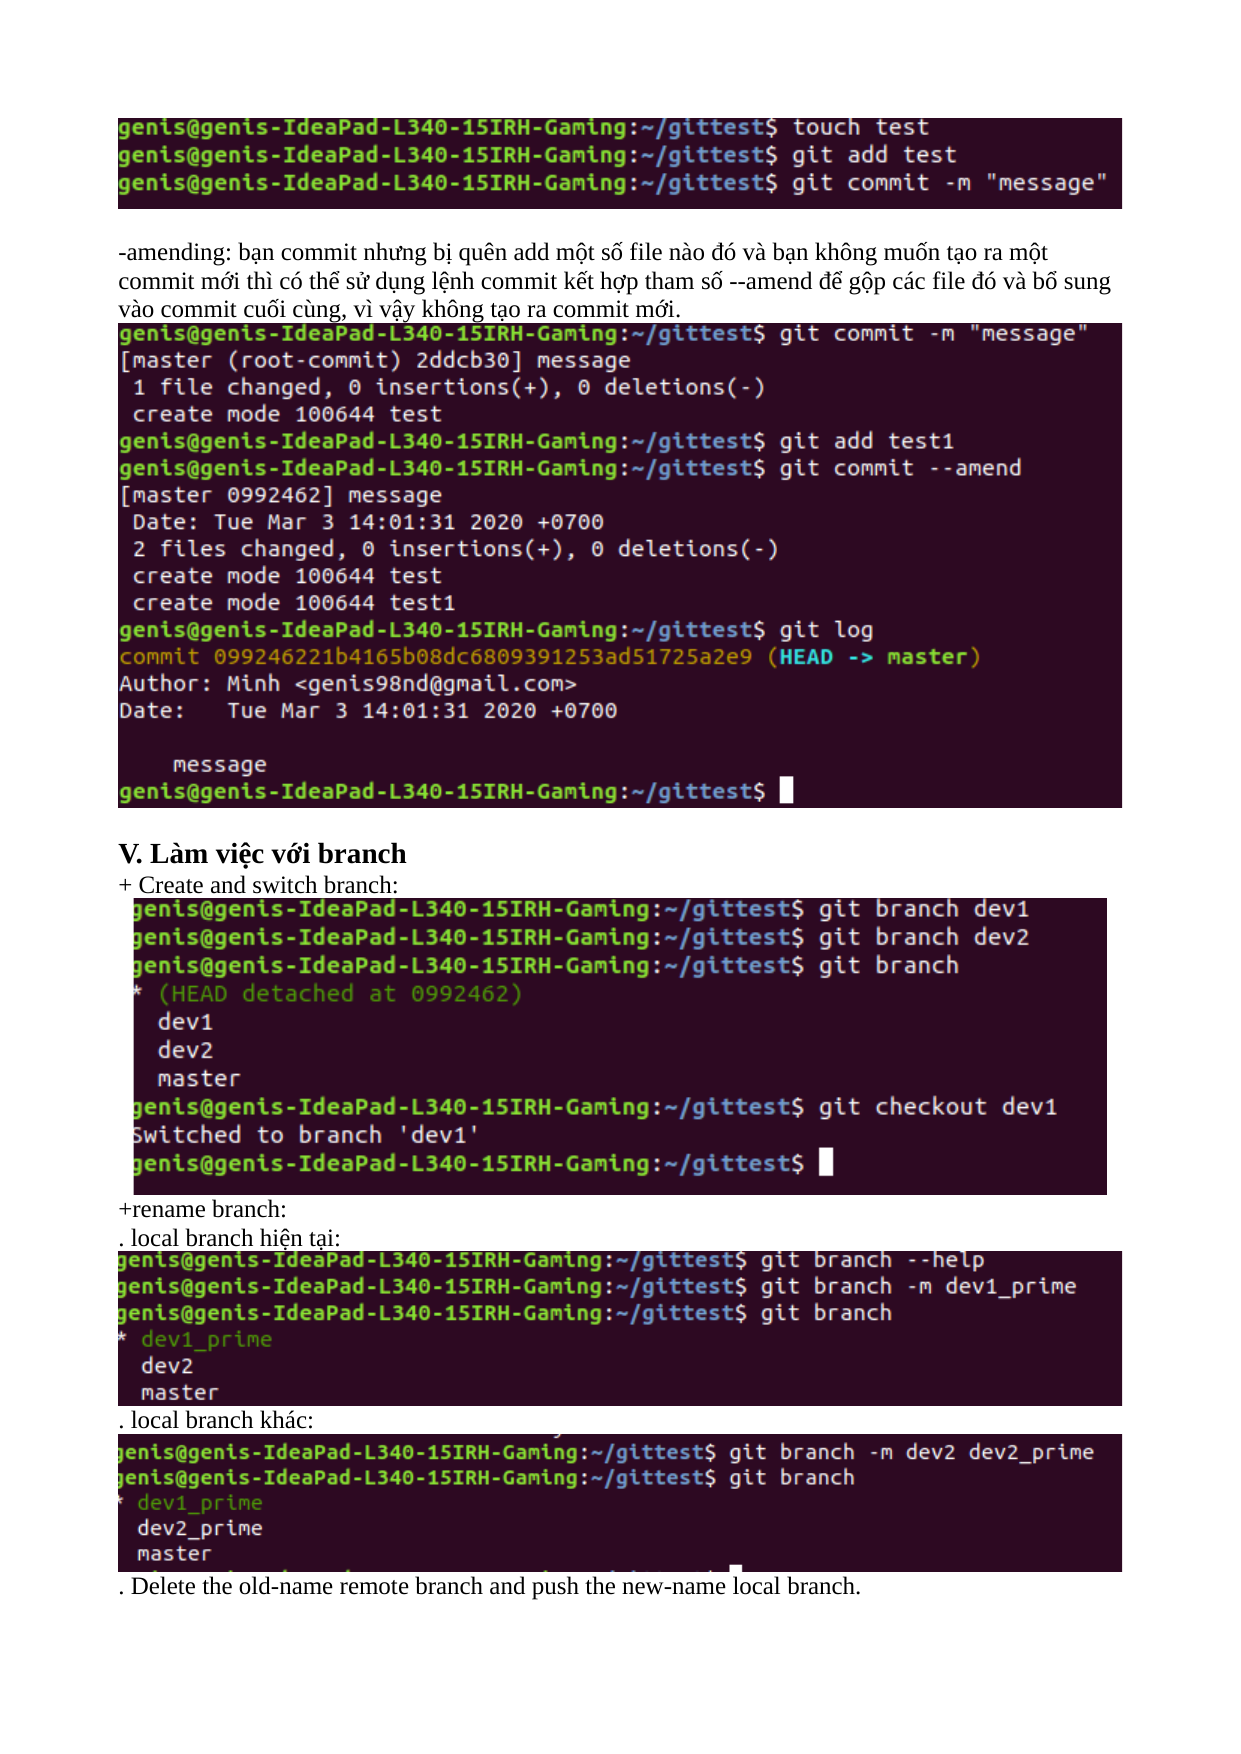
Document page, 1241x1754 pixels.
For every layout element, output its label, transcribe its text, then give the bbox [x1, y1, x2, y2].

text +rename branch: [118, 899, 1122, 1223]
text . Delete the old-name remote branch and push the new-name local branch. [118, 1572, 1122, 1600]
picture [133, 898, 1107, 1195]
text + Create and switch branch: [118, 870, 1122, 899]
picture [118, 1434, 1123, 1572]
text . local branch hiện tại: [118, 1223, 1122, 1251]
text . local branch khác: [118, 1406, 1122, 1434]
picture [118, 118, 1123, 209]
picture [118, 323, 1123, 808]
text -amending: bạn commit nhưng bị quên add một số file nào đó và bạn không muốn tạo ra một commit mới thì có thể sử dụng lệnh commit kết hợp tham số --amend để gộp các file đó và bổ sung vào commit cuối cùng, vì vậy không tạo ra commit mới. [118, 237, 1122, 323]
picture [118, 1251, 1123, 1406]
text V. Làm việc với branch [118, 837, 1122, 870]
